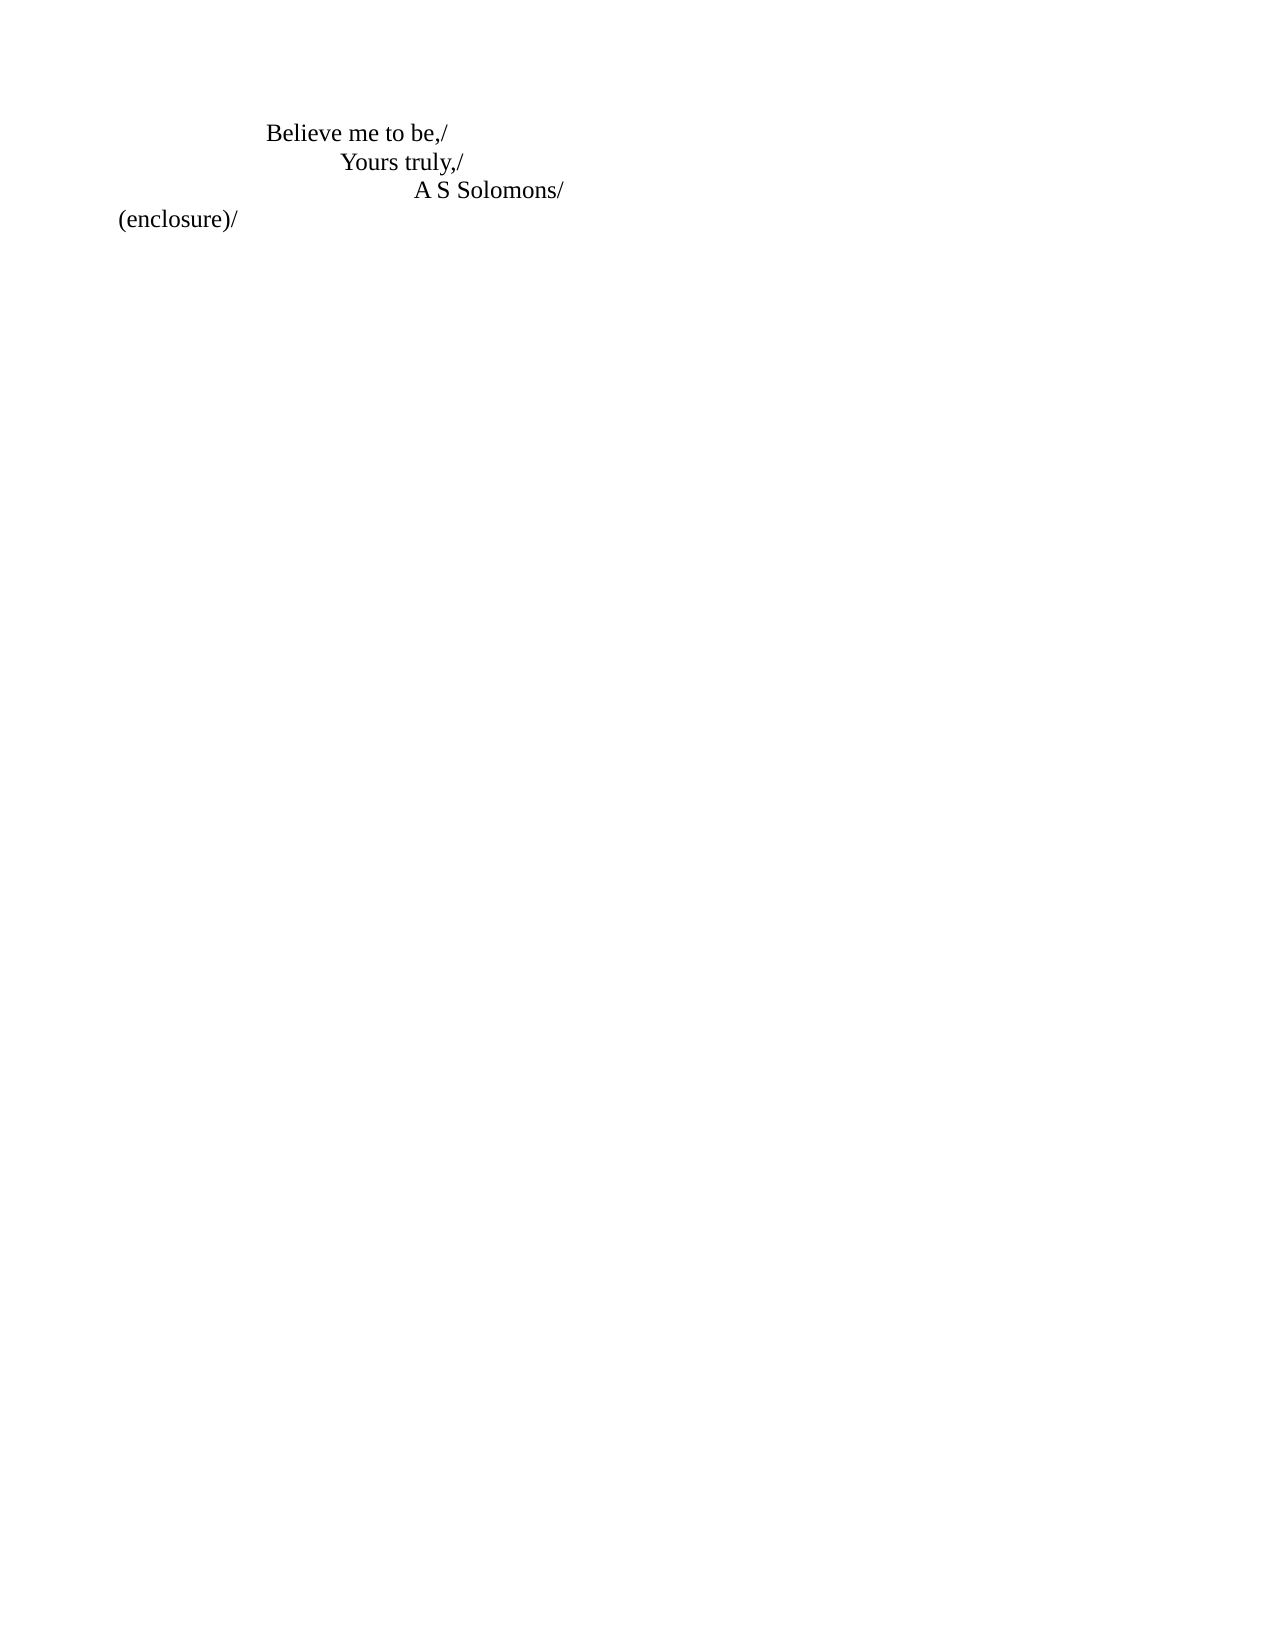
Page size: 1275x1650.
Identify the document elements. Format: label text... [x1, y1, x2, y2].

text (enclosure)/ [118, 204, 1157, 233]
text A S Solomons/ [118, 176, 1157, 204]
text Yours truly,/ [118, 147, 1157, 176]
text Believe me to be,/ [118, 118, 1157, 147]
